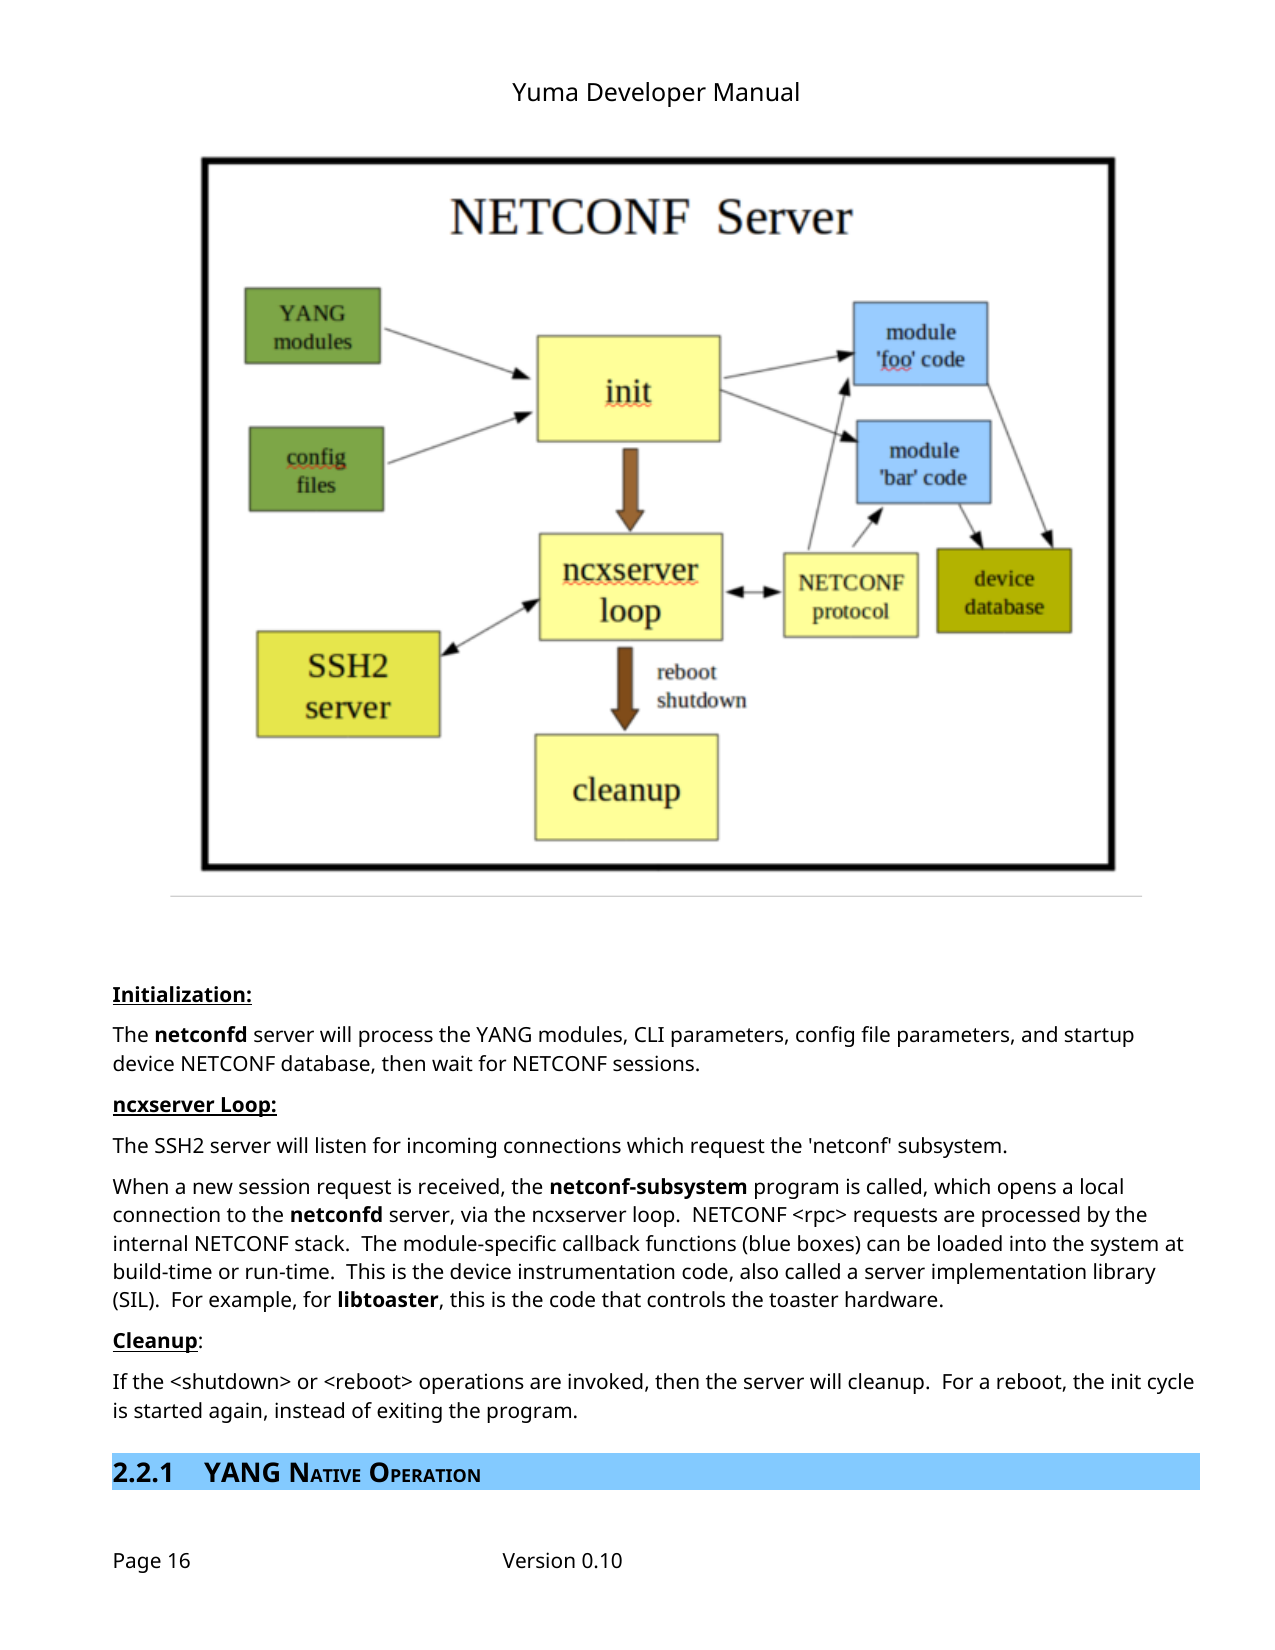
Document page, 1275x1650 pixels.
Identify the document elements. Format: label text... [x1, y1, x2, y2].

subtitle YANG Native Operation [112, 1453, 1200, 1490]
text The SSH2 server will listen for incoming connections which request the 'netconf' subsystem. [112, 1131, 1200, 1159]
text Cleanup: [112, 1327, 1200, 1355]
picture [170, 138, 1143, 898]
text Initialization: [112, 980, 1200, 1008]
text ncxserver Loop: [112, 1090, 1200, 1118]
text If the <shutdown> or <reboot> operations are invoked, then the server will cleanup. For a reboot, the init cycle is started again, instead of exiting the program. [112, 1367, 1200, 1424]
text The netconfd server will process the YANG modules, CLI parameters, config file parameters, and startup device NETCONF database, then wait for NETCONF sessions. [112, 1021, 1200, 1077]
text When a new session request is received, the netconf-subsystem program is called, which opens a local connection to the netconfd server, via the ncxserver loop. NETCONF <rpc> requests are processed by the internal NETCONF stack. The module-specific callback functions (blue boxes) can be loaded into the system at build-time or run-time. This is the device instrumentation code, also called a server implementation library (SIL). For example, for libtoaster, this is the code that controls the toaster hardware. [112, 1172, 1200, 1314]
